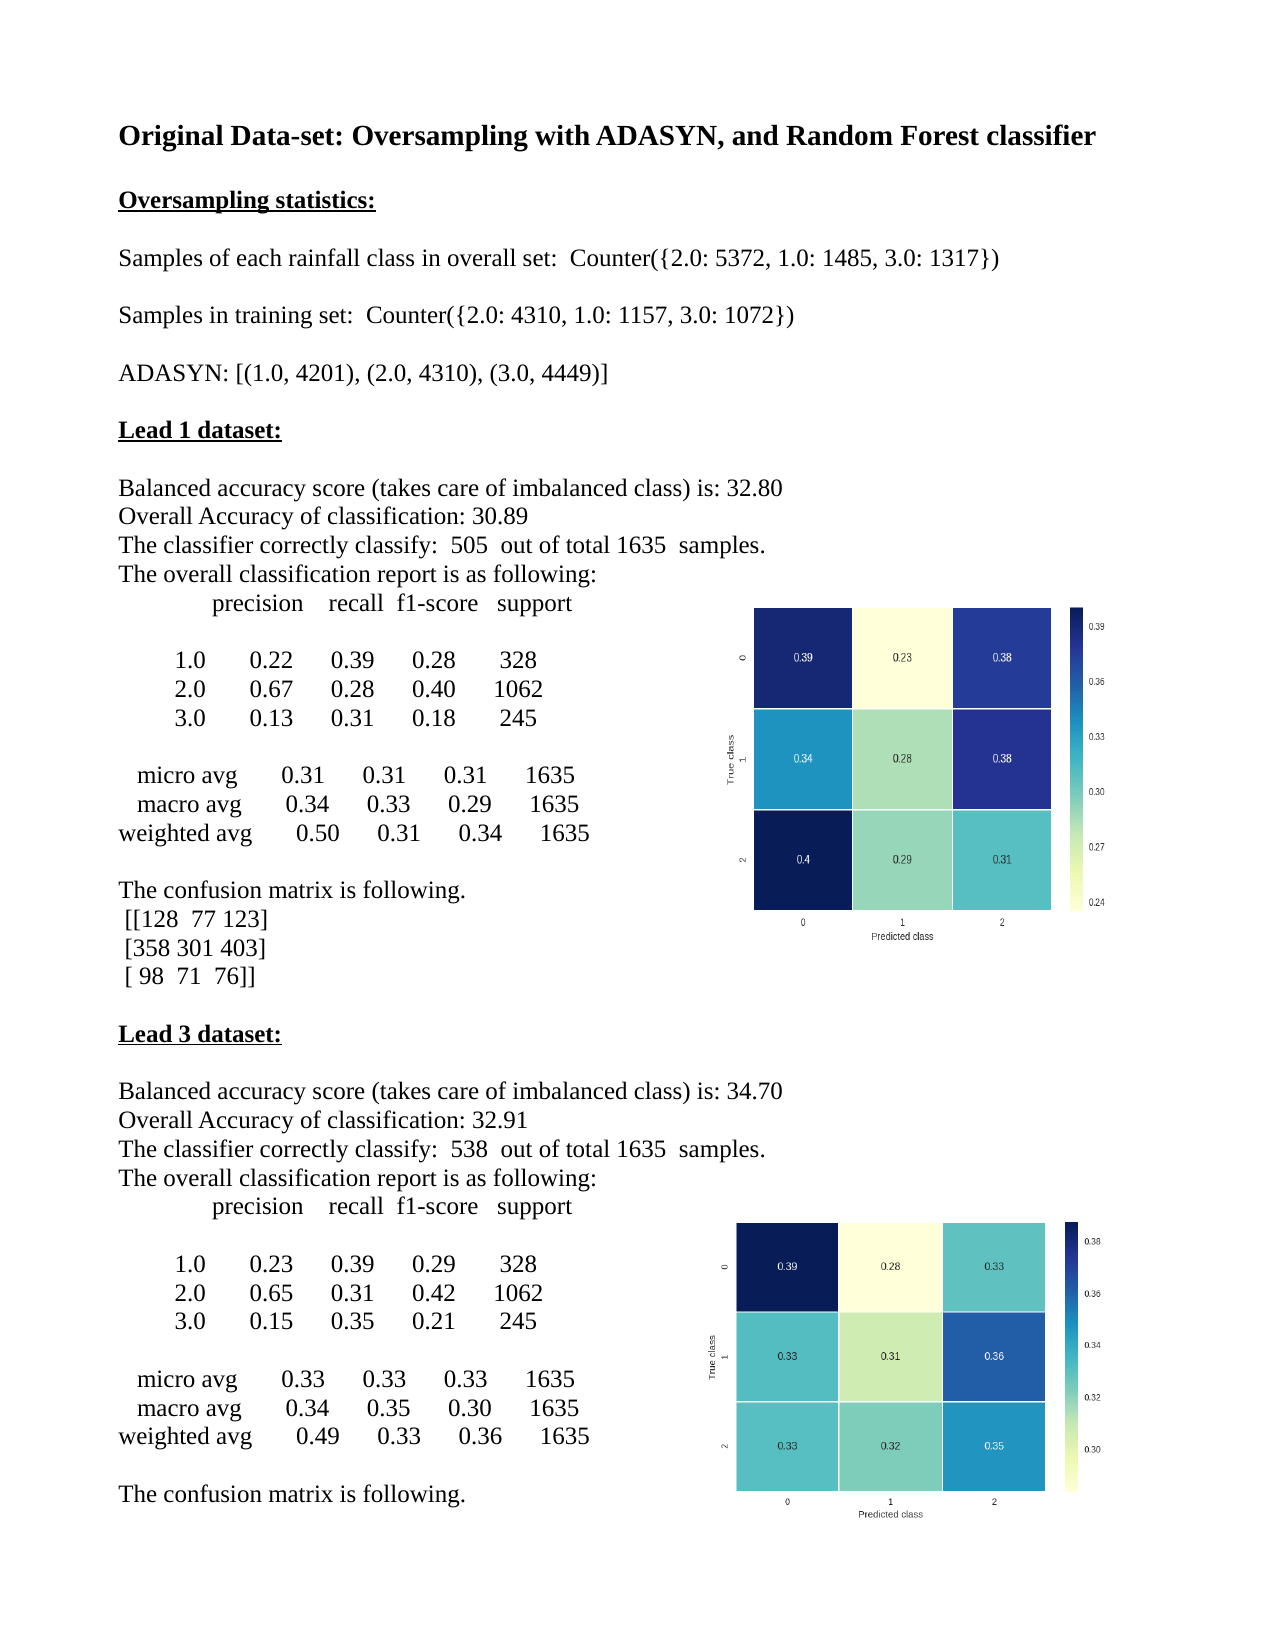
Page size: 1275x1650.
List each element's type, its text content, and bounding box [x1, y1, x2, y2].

text The classifier correctly classify: 538 out of total 1635 samples. [118, 1134, 1157, 1163]
text Lead 1 dataset: [118, 415, 1157, 444]
text Balanced accuracy score (takes care of imbalanced class) is: 32.80 [118, 473, 1157, 501]
text ADASYN: [(1.0, 4201), (2.0, 4310), (3.0, 4449)] [118, 358, 1157, 386]
text micro avg 0.31 0.31 0.31 1635 [118, 760, 693, 789]
text precision recall f1-score support [118, 588, 693, 616]
text 3.0 0.13 0.31 0.18 245 [118, 703, 693, 731]
text weighted avg 0.49 0.33 0.36 1635 [118, 1421, 673, 1450]
text The overall classification report is as following: [118, 1163, 1157, 1191]
text precision recall f1-score support [118, 1191, 673, 1220]
text [358 301 403] [118, 933, 1157, 961]
text Lead 3 dataset: [118, 1019, 1157, 1048]
text The overall classification report is as following: [118, 559, 1157, 588]
text The classifier correctly classify: 505 out of total 1635 samples. [118, 530, 1157, 559]
text Samples in training set: Counter({2.0: 4310, 1.0: 1157, 3.0: 1072}) [118, 300, 1157, 329]
text 2.0 0.65 0.31 0.42 1062 [118, 1278, 673, 1306]
picture [673, 1180, 1173, 1530]
text macro avg 0.34 0.35 0.30 1635 [118, 1393, 673, 1421]
picture [693, 561, 1174, 954]
text [ 98 71 76]] [118, 961, 1157, 990]
text Overall Accuracy of classification: 32.91 [118, 1105, 1157, 1134]
text Balanced accuracy score (takes care of imbalanced class) is: 34.70 [118, 1076, 1157, 1105]
text macro avg 0.34 0.33 0.29 1635 [118, 789, 693, 818]
text Overall Accuracy of classification: 30.89 [118, 501, 1157, 530]
text The confusion matrix is following. [118, 875, 693, 904]
text [[128 77 123] [118, 904, 693, 933]
text 3.0 0.15 0.35 0.21 245 [118, 1306, 673, 1335]
text 1.0 0.23 0.39 0.29 328 [118, 1249, 673, 1278]
text weighted avg 0.50 0.31 0.34 1635 [118, 818, 693, 846]
text micro avg 0.33 0.33 0.33 1635 [118, 1364, 673, 1393]
text Original Data-set: Oversampling with ADASYN, and Random Forest classifier [118, 118, 1157, 152]
text Samples of each rainfall class in overall set: Counter({2.0: 5372, 1.0: 1485, 3.0: 1317}) [118, 243, 1157, 271]
text 2.0 0.67 0.28 0.40 1062 [118, 674, 693, 703]
text 1.0 0.22 0.39 0.28 328 [118, 645, 693, 674]
text Oversampling statistics: [118, 185, 1157, 214]
text The confusion matrix is following. [118, 1479, 673, 1508]
